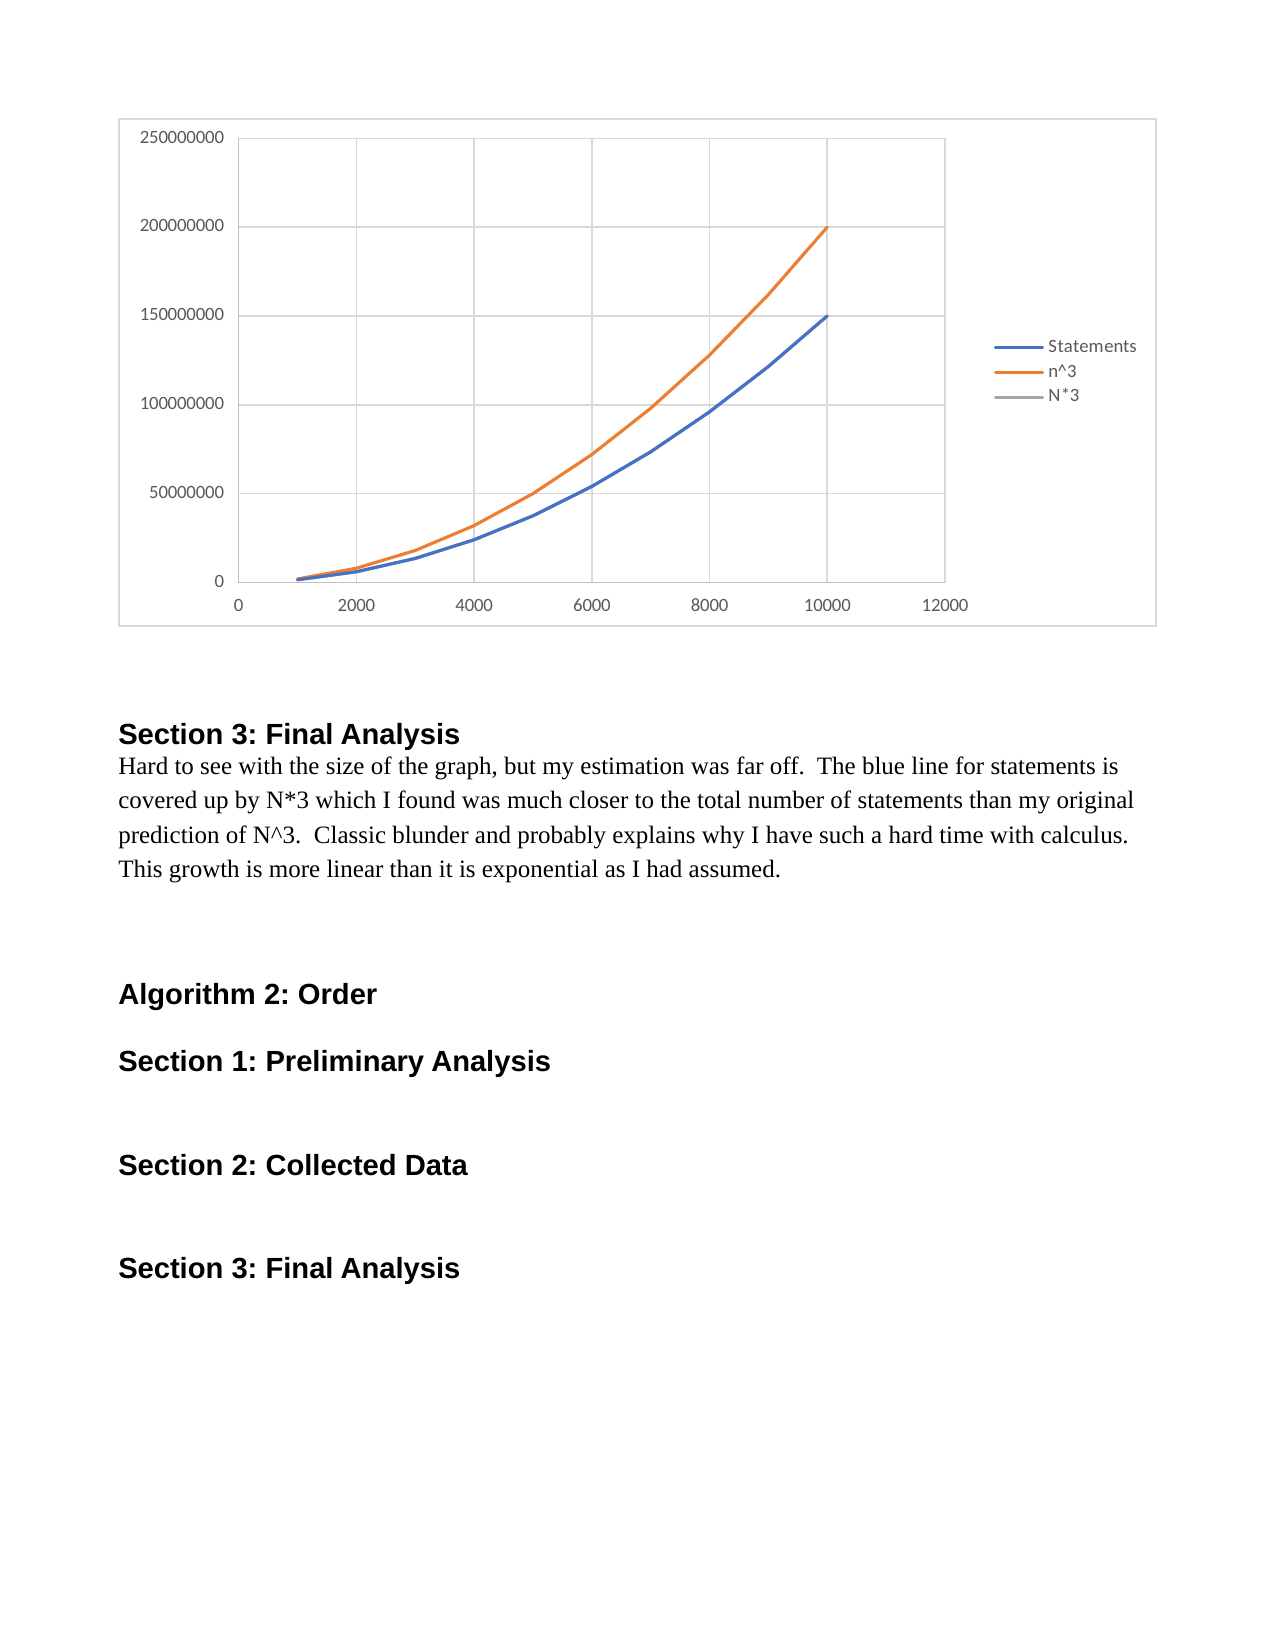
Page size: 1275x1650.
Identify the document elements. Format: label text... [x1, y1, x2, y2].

subtitle Section 2: Collected Data [118, 1148, 1157, 1181]
subtitle Section 3: Final Analysis [118, 717, 1157, 751]
subtitle Section 1: Preliminary Analysis [118, 1044, 1157, 1078]
subtitle Algorithm 2: Order [118, 977, 1157, 1011]
text Hard to see with the size of the graph, but my estimation was far off. The blue line for statements is covered up by N*3 which I found was much closer to the total number of statements than my original prediction of N^3. Classic blunder and probably explains why I have such a hard time with calculus. This growth is more linear than it is exponential as I had assumed. [118, 751, 1157, 883]
subtitle Section 3: Final Analysis [118, 1251, 1157, 1285]
